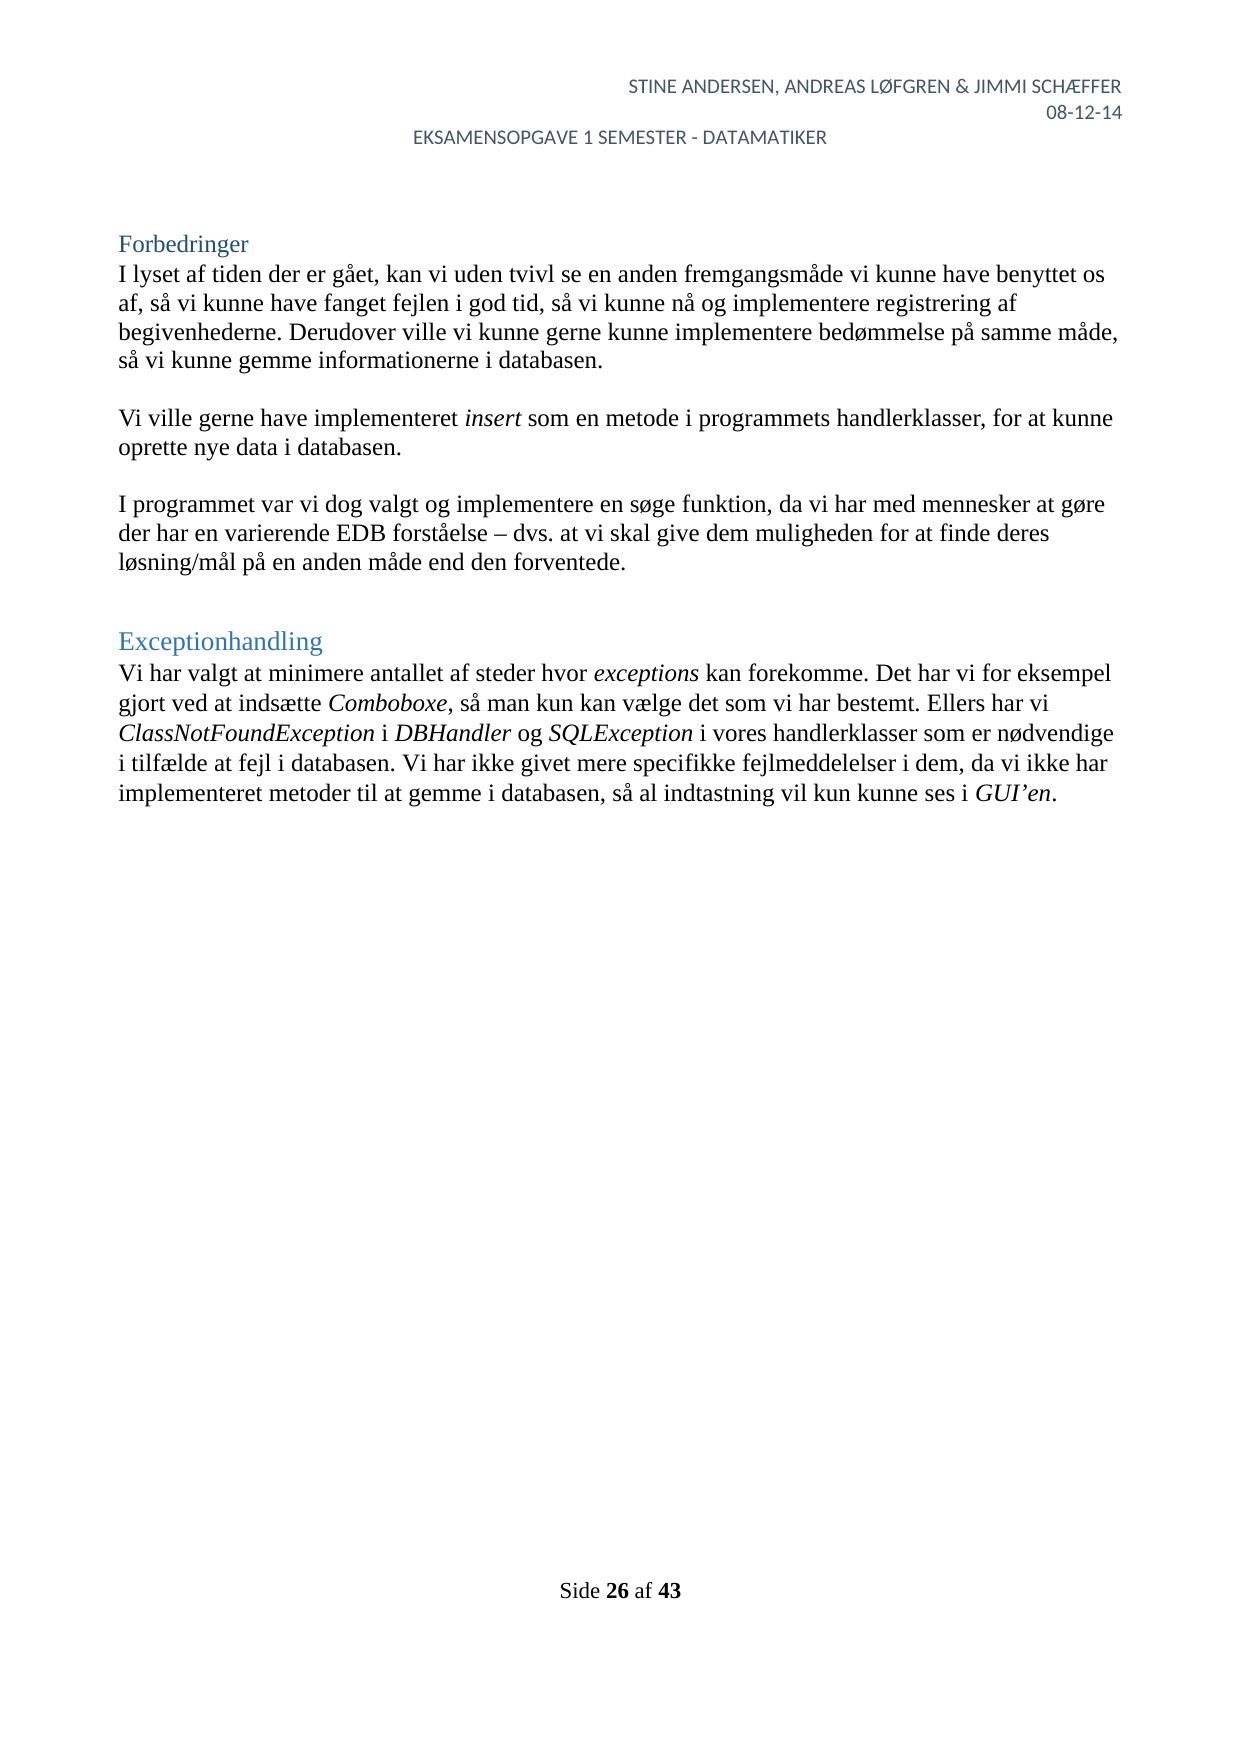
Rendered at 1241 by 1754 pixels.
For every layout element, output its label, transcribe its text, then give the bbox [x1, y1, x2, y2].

subtitle Exceptionhandling [118, 626, 1122, 657]
text I programmet var vi dog valgt og implementere en søge funktion, da vi har med mennesker at gøre der har en varierende EDB forståelse – dvs. at vi skal give dem muligheden for at finde deres løsning/mål på en anden måde end den forventede. [118, 489, 1122, 575]
text Vi har valgt at minimere antallet af steder hvor exceptions kan forekomme. Det har vi for eksempel gjort ved at indsætte Comboboxe, så man kun kan vælge det som vi har bestemt. Ellers har vi ClassNotFoundException i DBHandler og SQLException i vores handlerklasser som er nødvendige i tilfælde at fejl i databasen. Vi har ikke givet mere specifikke fejlmeddelelser i dem, da vi ikke har implementeret metoder til at gemme i databasen, så al indtastning vil kun kunne ses i GUI’en. [118, 658, 1122, 807]
text Vi ville gerne have implementeret insert som en metode i programmets handlerklasser, for at kunne oprette nye data i databasen. [118, 403, 1122, 460]
subtitle Forbedringer [118, 229, 1122, 258]
text I lyset af tiden der er gået, kan vi uden tvivl se en anden fremgangsmåde vi kunne have benyttet os af, så vi kunne have fanget fejlen i god tid, så vi kunne nå og implementere registrering af begivenhederne. Derudover ville vi kunne gerne kunne implementere bedømmelse på samme måde, så vi kunne gemme informationerne i databasen. [118, 259, 1122, 374]
